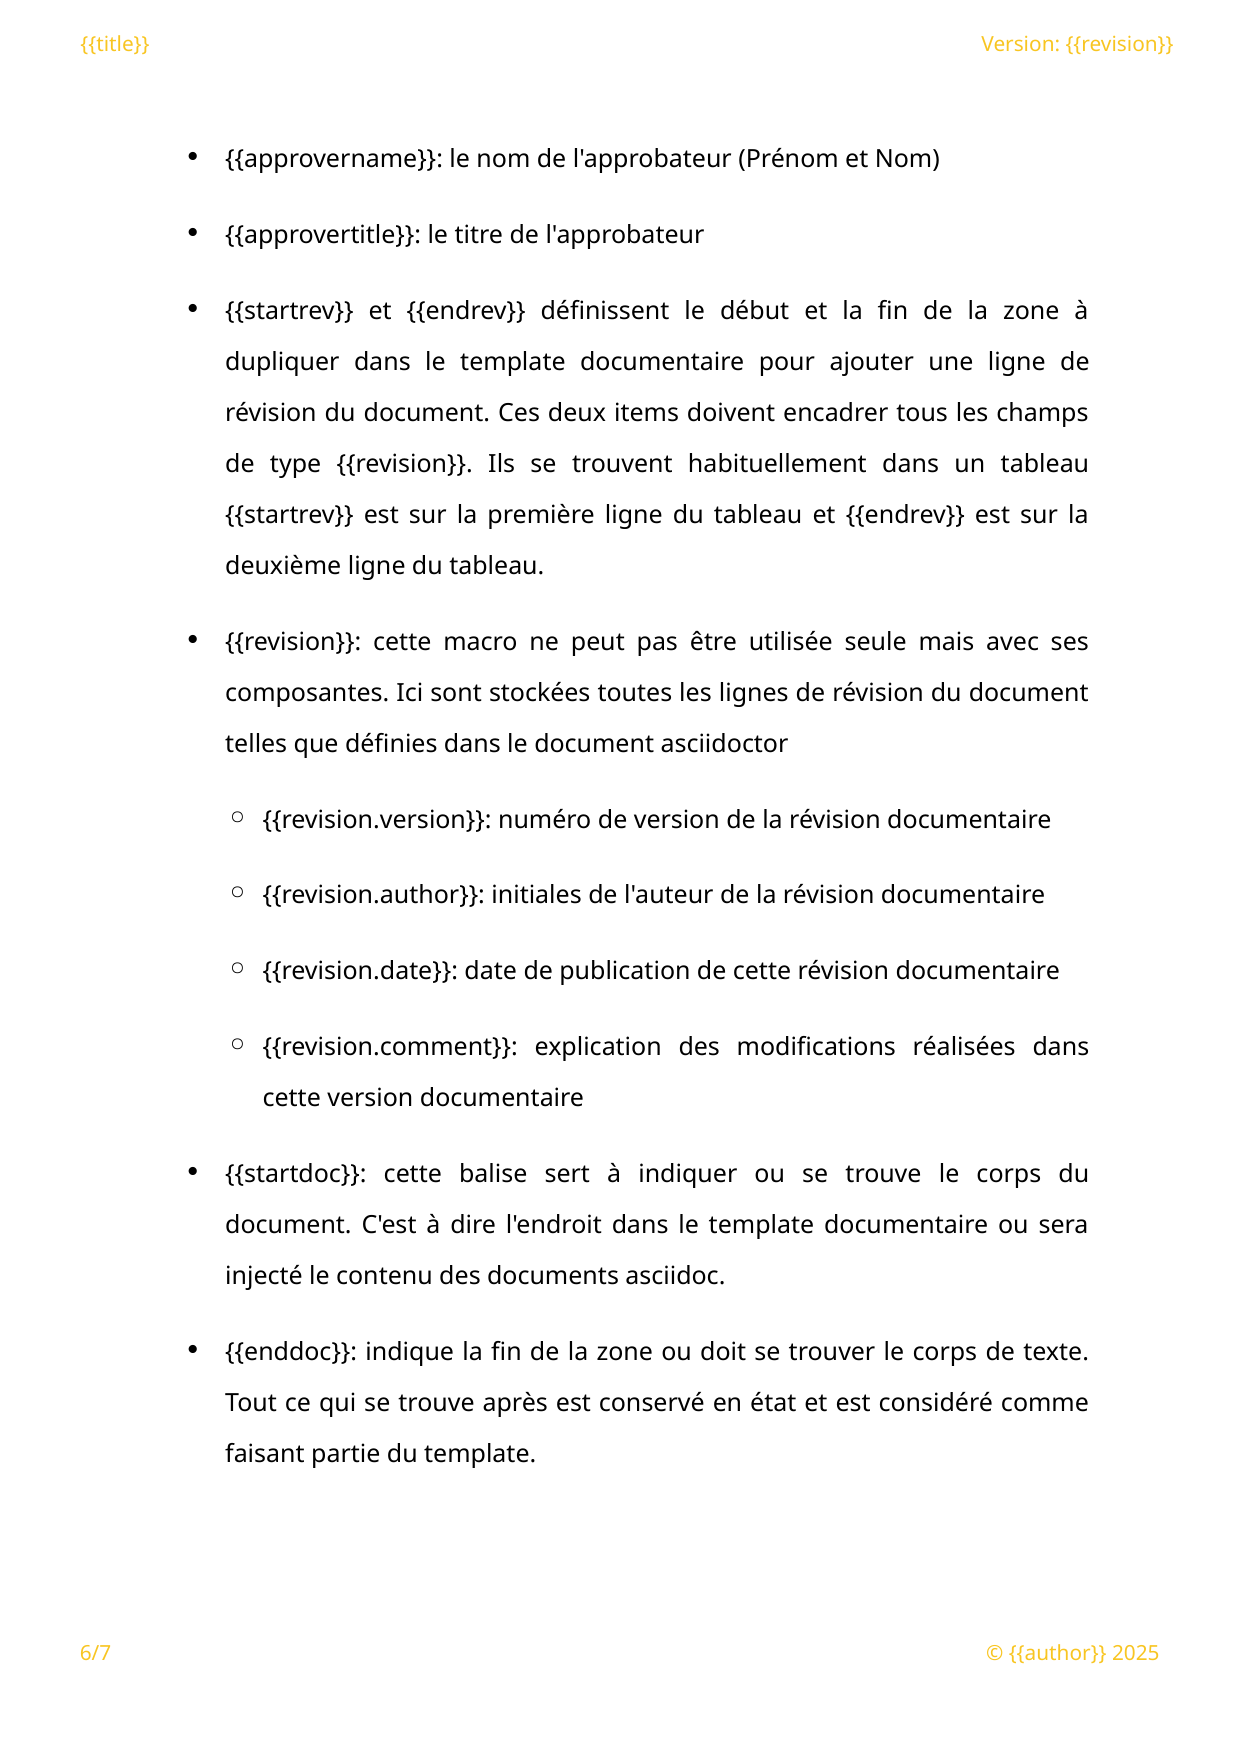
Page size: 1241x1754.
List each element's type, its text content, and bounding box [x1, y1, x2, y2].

list {{revision.date}}: date de publication de cette révision documentaire [225, 953, 1090, 987]
list {{startrev}} et {{endrev}} définissent le début et la fin de la zone à dupliquer dans le template documentaire pour ajouter une ligne de révision du document. Ces deux items doivent encadrer tous les champs de type {{revision}}. Ils se trouvent habituellement dans un tableau {{startrev}} est sur la première ligne du tableau et {{endrev}} est sur la deuxième ligne du tableau. [187, 292, 1090, 582]
list {{revision.comment}}: explication des modifications réalisées dans cette version documentaire [225, 1029, 1090, 1114]
list {{revision}}: cette macro ne peut pas être utilisée seule mais avec ses composantes. Ici sont stockées toutes les lignes de révision du document telles que définies dans le document asciidoctor [187, 623, 1090, 759]
list {{enddoc}}: indique la fin de la zone ou doit se trouver le corps de texte. Tout ce qui se trouve après est conservé en état et est considéré comme faisant partie du template. [187, 1334, 1090, 1470]
list {{revision.version}}: numéro de version de la révision documentaire [225, 801, 1090, 835]
list {{approvertitle}}: le titre de l'approbateur [187, 217, 1090, 251]
list {{startdoc}}: cette balise sert à indiquer ou se trouve le corps du document. C'est à dire l'endroit dans le template documentaire ou sera injecté le contenu des documents asciidoc. [187, 1156, 1090, 1292]
list {{approvername}}: le nom de l'approbateur (Prénom et Nom) [187, 141, 1090, 175]
list {{revision.author}}: initiales de l'auteur de la révision documentaire [225, 877, 1090, 911]
